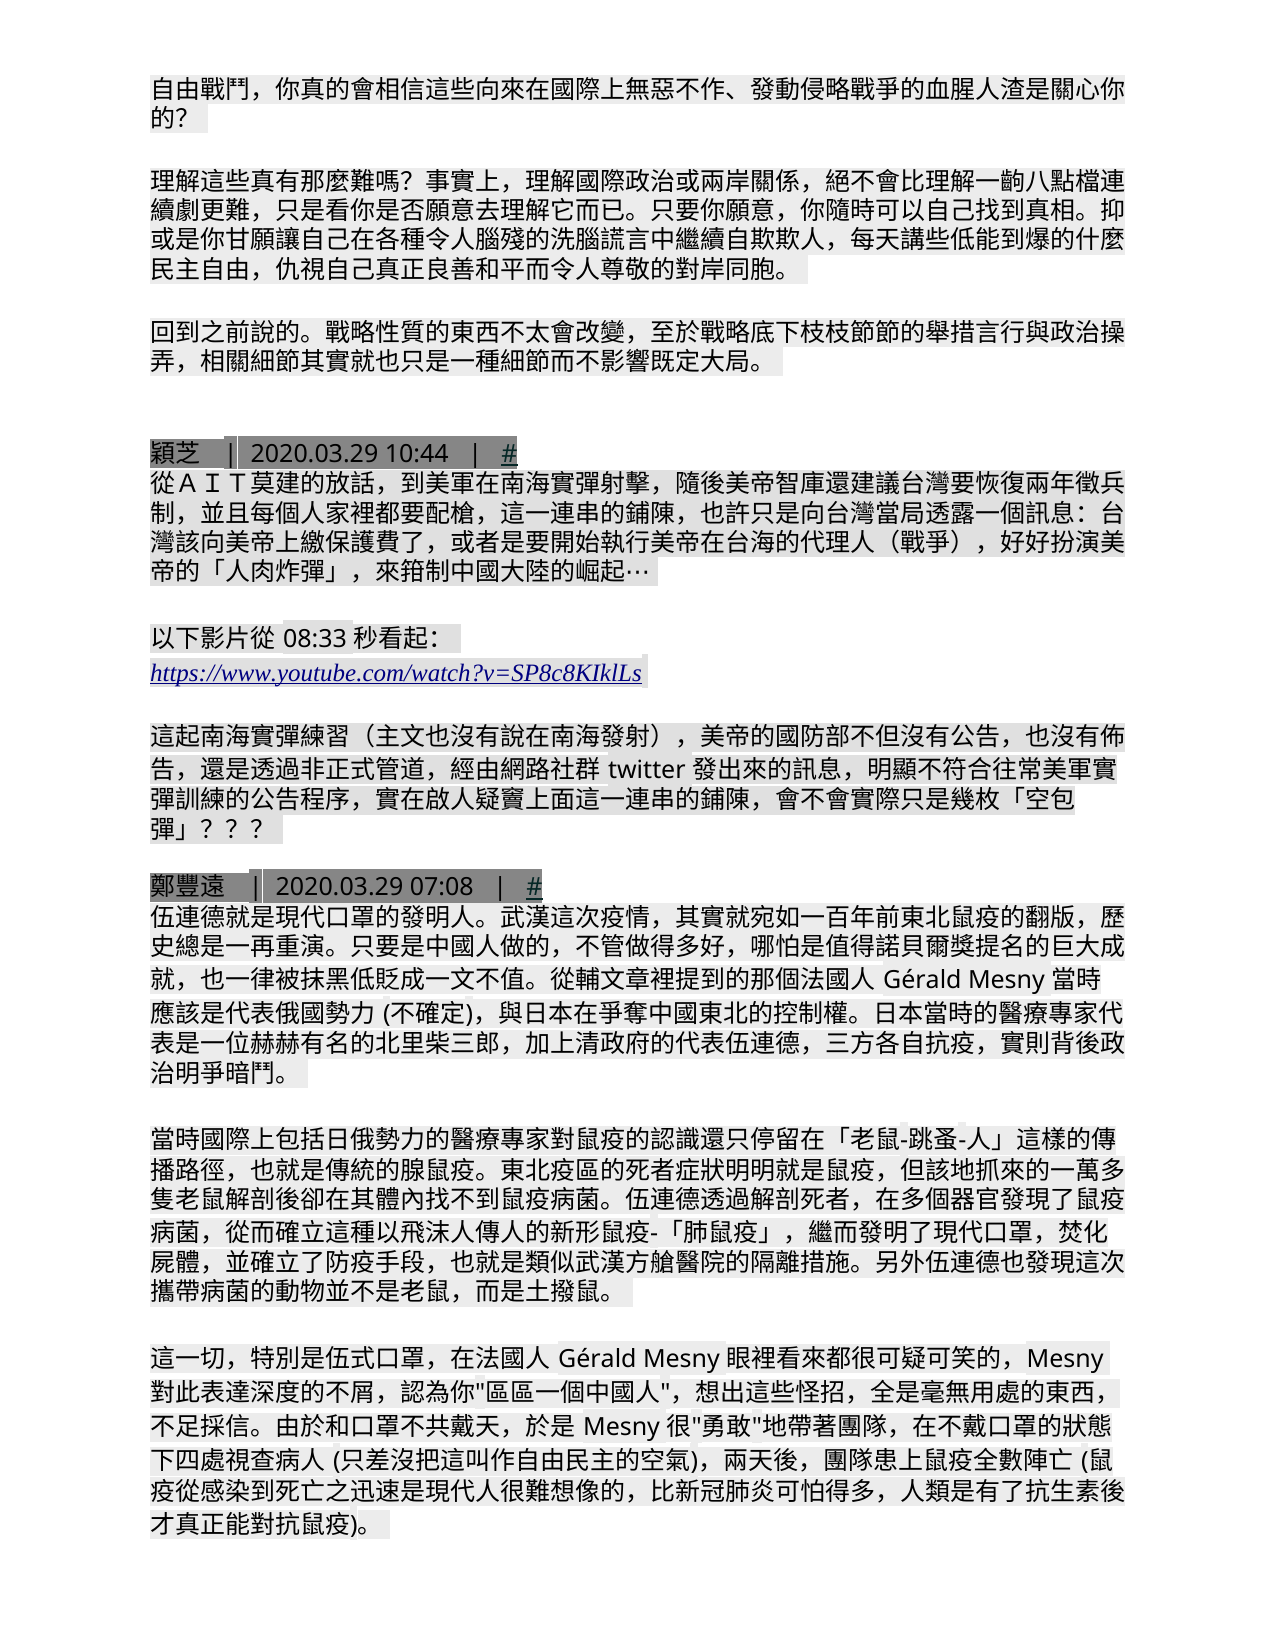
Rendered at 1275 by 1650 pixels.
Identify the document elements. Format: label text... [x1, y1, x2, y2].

text 伍連德就是現代口罩的發明人。武漢這次疫情，其實就宛如一百年前東北鼠疫的翻版，歷史總是一再重演。只要是中國人做的，不管做得多好，哪怕是值得諾貝爾獎提名的巨大成就，也一律被抹黑低貶成一文不值。從輔文章裡提到的那個法國人 Gérald Mesny 當時應該是代表俄國勢力 (不確定)，與日本在爭奪中國東北的控制權。日本當時的醫療專家代表是一位赫赫有名的北里柴三郎，加上清政府的代表伍連德，三方各自抗疫，實則背後政治明爭暗鬥。 當時國際上包括日俄勢力的醫療專家對鼠疫的認識還只停留在「老鼠-跳蚤-人」這樣的傳播路徑，也就是傳統的腺鼠疫。東北疫區的死者症狀明明就是鼠疫，但該地抓來的一萬多隻老鼠解剖後卻在其體內找不到鼠疫病菌。伍連德透過解剖死者，在多個器官發現了鼠疫病菌，從而確立這種以飛沫人傳人的新形鼠疫-「肺鼠疫」，繼而發明了現代口罩，焚化屍體，並確立了防疫手段，也就是類似武漢方艙醫院的隔離措施。另外伍連德也發現這次攜帶病菌的動物並不是老鼠，而是土撥鼠。 這一切，特別是伍式口罩，在法國人 Gérald Mesny 眼裡看來都很可疑可笑的，Mesny 對此表達深度的不屑，認為你"區區一個中國人"，想出這些怪招，全是毫無用處的東西，不足採信。由於和口罩不共戴天，於是 Mesny 很"勇敢"地帶著團隊，在不戴口罩的狀態下四處視查病人 (只差沒把這叫作自由民主的空氣)，兩天後，團隊患上鼠疫全數陣亡 (鼠疫從感染到死亡之迅速是現代人很難想像的，比新冠肺炎可怕得多，人類是有了抗生素後才真正能對抗鼠疫)。 伍連德對肺鼠疫傳播途徑的發現以及口罩的發明，可以說從東北鼠疫下救了中國，就像現在湖北的封城救了中國一樣。東北鼠疫最後的死亡人數為六萬多人，十年後鼠疫捲土重來，但有了上次經驗，伍連德在充份準備下，把死亡人數降到十分之一，僅六千多人死亡。而這二十年內在鄰國印度，鼠疫死亡人數超過一百萬。 東北鼠疫發生時也是大年初一，而這一切情節，各位不覺得很熟悉嗎? 所以大家不必急，一百年來不曾改變的事，也不會迅速就變了，人心的偏執是這樣一種可悲的事，只有時間的沖刷能慢慢軟化和重塑它。我們的一生可能永遠也看不到這種改變，只要在一些重要的是非對錯上對得起自己的大腦和靈魂，也就夠了。 附註: 伍連德的研究後來使其在國際上聲名大噪，成為首個論文登上醫學權威期刊柳葉刀《Lancet》的中國人，更是第一個被諾貝爾獎提名的中國人。梁啓超曾寫過這樣一段話：「科學輸入垂五十年，國中能以學者資格與世界相見者，伍星聯博士一人而已！」 [150, 903, 1125, 1574]
text 美國ABC 陳真 2020. 03. 29. 穎芝，我的想法是這樣： 戰略性質的東西不太會改變，因為它是一種長期行動方針。但是，去年(2019年)3月25日，美國卻在中美關係上做出了戰略調整，非正式地把中國定位為敵人，成立「應對中國當前危險委員會」（Committee on the Present Danger: China）。 所謂「非正式」，指的是該委員會並非當權者。但這樣一種理解是有點幼稚的。表面上這些人沒有當官，但這意義不大，因為他們呼風喚雨，權力始終掌握在這些真正具有影響力的人手裏，也就是所謂deep state。故意把deep state說成一種陰謀論的人，若非無知，便是故意睜眼說瞎話。 美國的權力事實上遠遠比中國更加集中在極少數人手裏，而且是完全無須問責的(unaccountable)。腦殘才會相信西方什麼民主自由的鬼話。若要說民主，中國才是真正意義上「以民為主」的民主國家之典範。這麼一個簡單的事實，卻花了我許多年才明白。 至於美國這樣一種所謂民主國家，事實上才是權力集中的極端形式，而且是全面性的集權，不光是政權本身，同時也包括經濟金融與貨幣、媒體教育與文化等等所有層面；在這個意義上來看，對內而言，比較接近帝制，權力極度集中，權力無限，而且完全不用負責，可以任意使壞而絲毫不用遭到任何懲罰；對外則不折不扣就是一個完全訴諸於血腥與各種形式之暴力掠奪的帝國；半個多世紀來，發動幾百場侵略戰爭，每天四處姦殺擄掠，強取豪奪，沒有一天不丟飛彈，殺害數千萬人仍面不改色。 deep state 底下有些類似「分身」兼任「走狗」那樣的組織，一方面負責鼓吹與造謠，一方面從中榨取暴利，「2049計畫研究所」便是其中一個主要單位，核心成員大多與戰爭及軍火販賣脫離不了關係；名為研究，其實毫無研究性質，除了撈錢之外，純粹就是鼓動兩岸仇恨與衝突，製造動亂。 你看這個所謂研究智庫，經常發表一些腦殘報告，「鼓勵」腦殘台灣人「戰到一兵一卒」，將可打敗中共云云；每隔一段時間就會跳出來發表腦殘報告，「鼓勵」腦殘台灣人要「全民備戰」，要「恢復兩年徵兵制」，建議台灣政府在家家戶戶配備槍枝彈藥，以便隨時和解放軍一決死戰，勢必將可贏得勝利云云。 我很不喜歡重覆說同樣的話，但大多時候卻也只好如此。事實如此淺顯，難道大家還看不出來誰才是想要傷害我們的敵人，誰是我們的骨肉同胞？對岸善待你都來不及了，怎麼會傷害你？誰會想去傷害自己的親人？ 至於那些每天從我們身上吸血，奪取數萬億財富的軍火商與惡名昭彰的國際戰犯，每天叫我們一家老小必須家家戶戶準備槍砲彈藥和對岸同胞殺個血流成河，騙你說這就是為民主自由戰鬥，你真的會相信這些向來在國際上無惡不作、發動侵略戰爭的血腥人渣是關心你的？ 理解這些真有那麼難嗎？事實上，理解國際政治或兩岸關係，絕不會比理解一齣八點檔連續劇更難，只是看你是否願意去理解它而已。只要你願意，你隨時可以自己找到真相。抑或是你甘願讓自己在各種令人腦殘的洗腦謊言中繼續自欺欺人，每天講些低能到爆的什麼民主自由，仇視自己真正良善和平而令人尊敬的對岸同胞。 回到之前說的。戰略性質的東西不太會改變，至於戰略底下枝枝節節的舉措言行與政治操弄，相關細節其實就也只是一種細節而不影響既定大局。 [150, 75, 1125, 411]
text 穎芝 | 2020.03.29 10:44 | # [150, 436, 1125, 469]
text 鄭豐遠 | 2020.03.29 07:08 | # [150, 869, 1125, 903]
text 從ＡＩＴ莫建的放話，到美軍在南海實彈射擊，隨後美帝智庫還建議台灣要恢復兩年徵兵制，並且每個人家裡都要配槍，這一連串的鋪陳，也許只是向台灣當局透露一個訊息：台灣該向美帝上繳保護費了，或者是要開始執行美帝在台海的代理人（戰爭），好好扮演美帝的「人肉炸彈」，來箝制中國大陸的崛起⋯ 以下影片從 08:33 秒看起： https://www.youtube.com/watch?v=SP8c8KIklLs 這起南海實彈練習（主文也沒有說在南海發射），美帝的國防部不但沒有公告，也沒有佈告，還是透過非正式管道，經由網路社群 twitter 發出來的訊息，明顯不符合往常美軍實彈訓練的公告程序，實在啟人疑竇上面這一連串的鋪陳，會不會實際只是幾枚「空包彈」？？？ [150, 469, 1125, 844]
